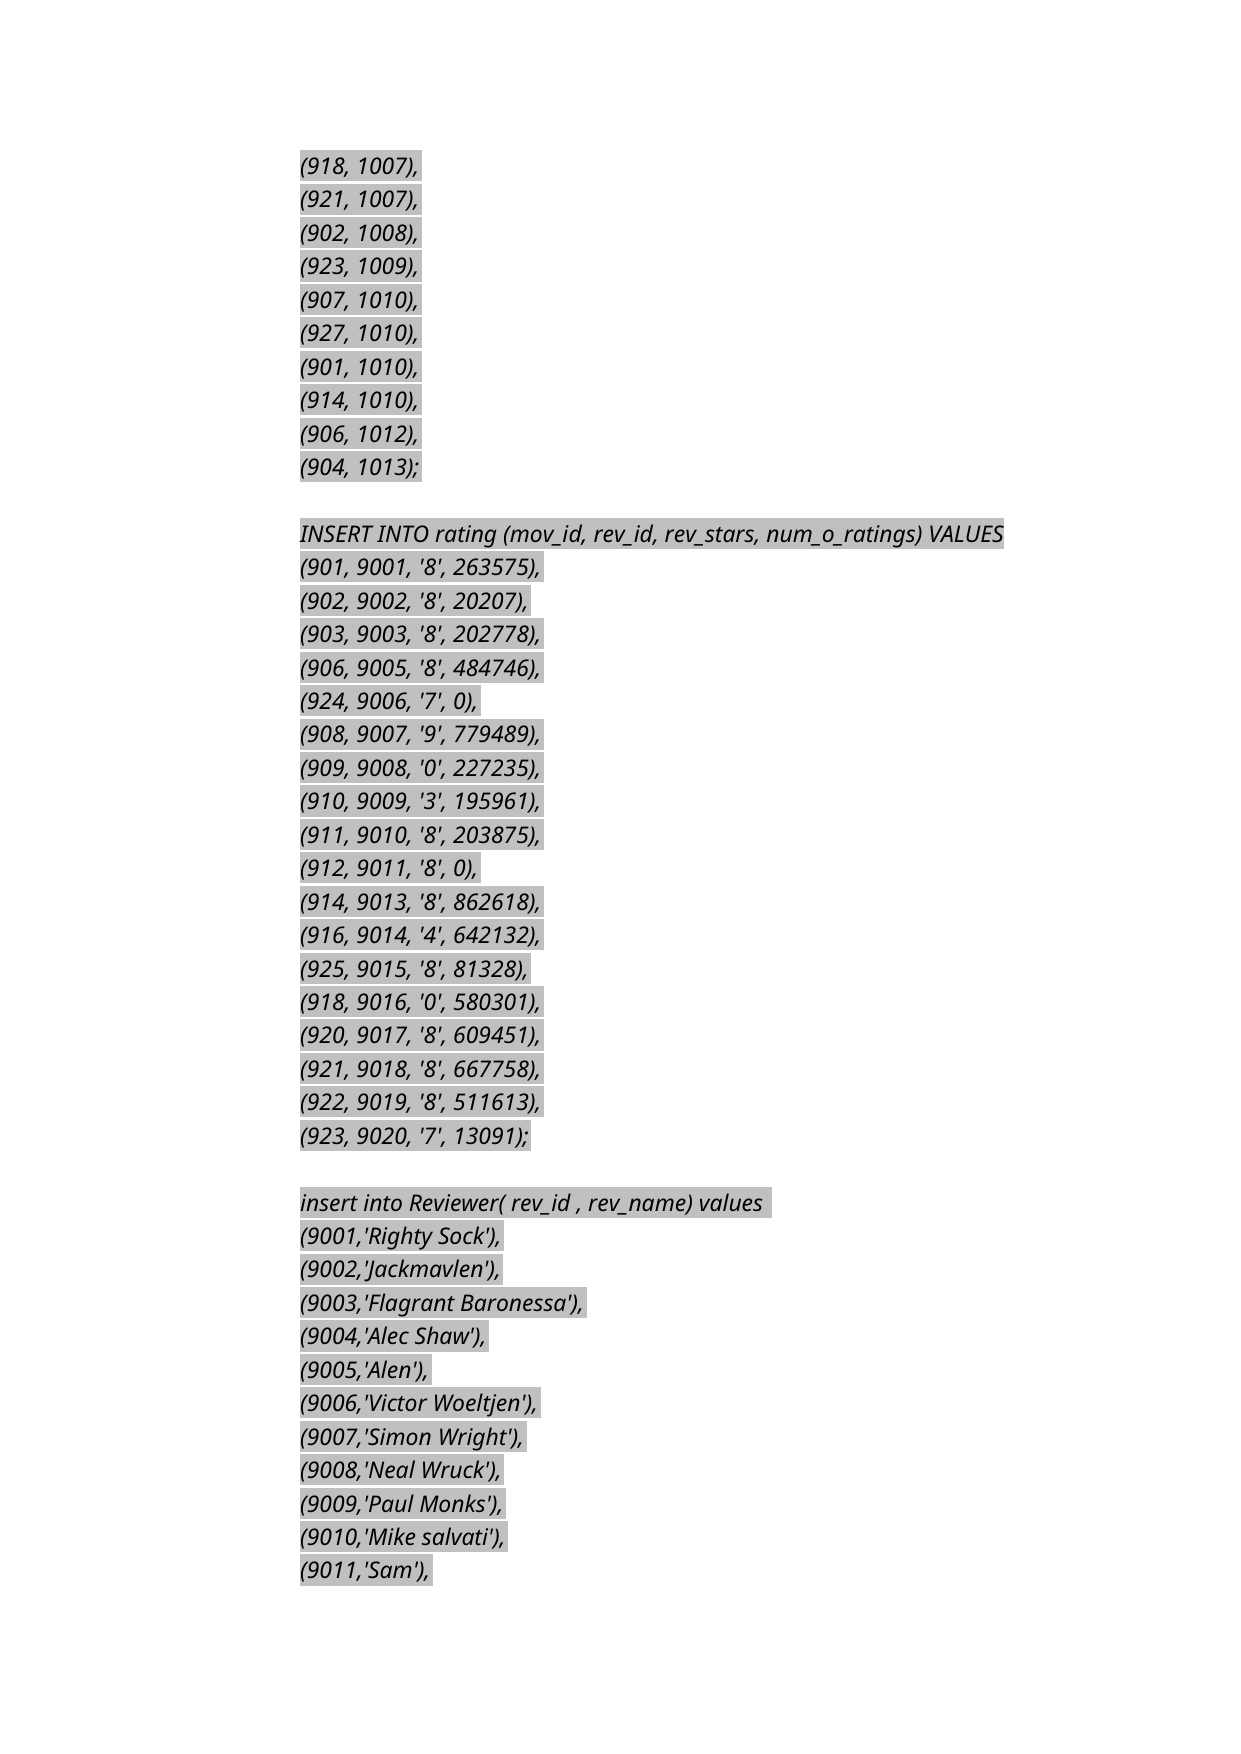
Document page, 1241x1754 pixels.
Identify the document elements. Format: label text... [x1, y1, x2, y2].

list (918, 1007), (921, 1007), (902, 1008), (923, 1009), (907, 1010), (927, 1010), (901, 1010), (914, 1010), (906, 1012), (904, 1013); INSERT INTO rating (mov_id, rev_id, rev_stars, num_o_ratings) VALUES (901, 9001, '8', 263575), (902, 9002, '8', 20207), (903, 9003, '8', 202778), (906, 9005, '8', 484746), (924, 9006, '7', 0), (908, 9007, '9', 779489), (909, 9008, '0', 227235), (910, 9009, '3', 195961), (911, 9010, '8', 203875), (912, 9011, '8', 0), (914, 9013, '8', 862618), (916, 9014, '4', 642132), (925, 9015, '8', 81328), (918, 9016, '0', 580301), (920, 9017, '8', 609451), (921, 9018, '8', 667758), (922, 9019, '8', 511613), (923, 9020, '7', 13091); insert into Reviewer( rev_id , rev_name) values (9001,'Righty Sock'), (9002,'Jackmavlen'), (9003,'Flagrant Baronessa'), (9004,'Alec Shaw'), (9005,'Alen'), (9006,'Victor Woeltjen'), (9007,'Simon Wright'), (9008,'Neal Wruck'), (9009,'Paul Monks'), (9010,'Mike salvati'), (9011,'Sam'), [262, 150, 1090, 1586]
